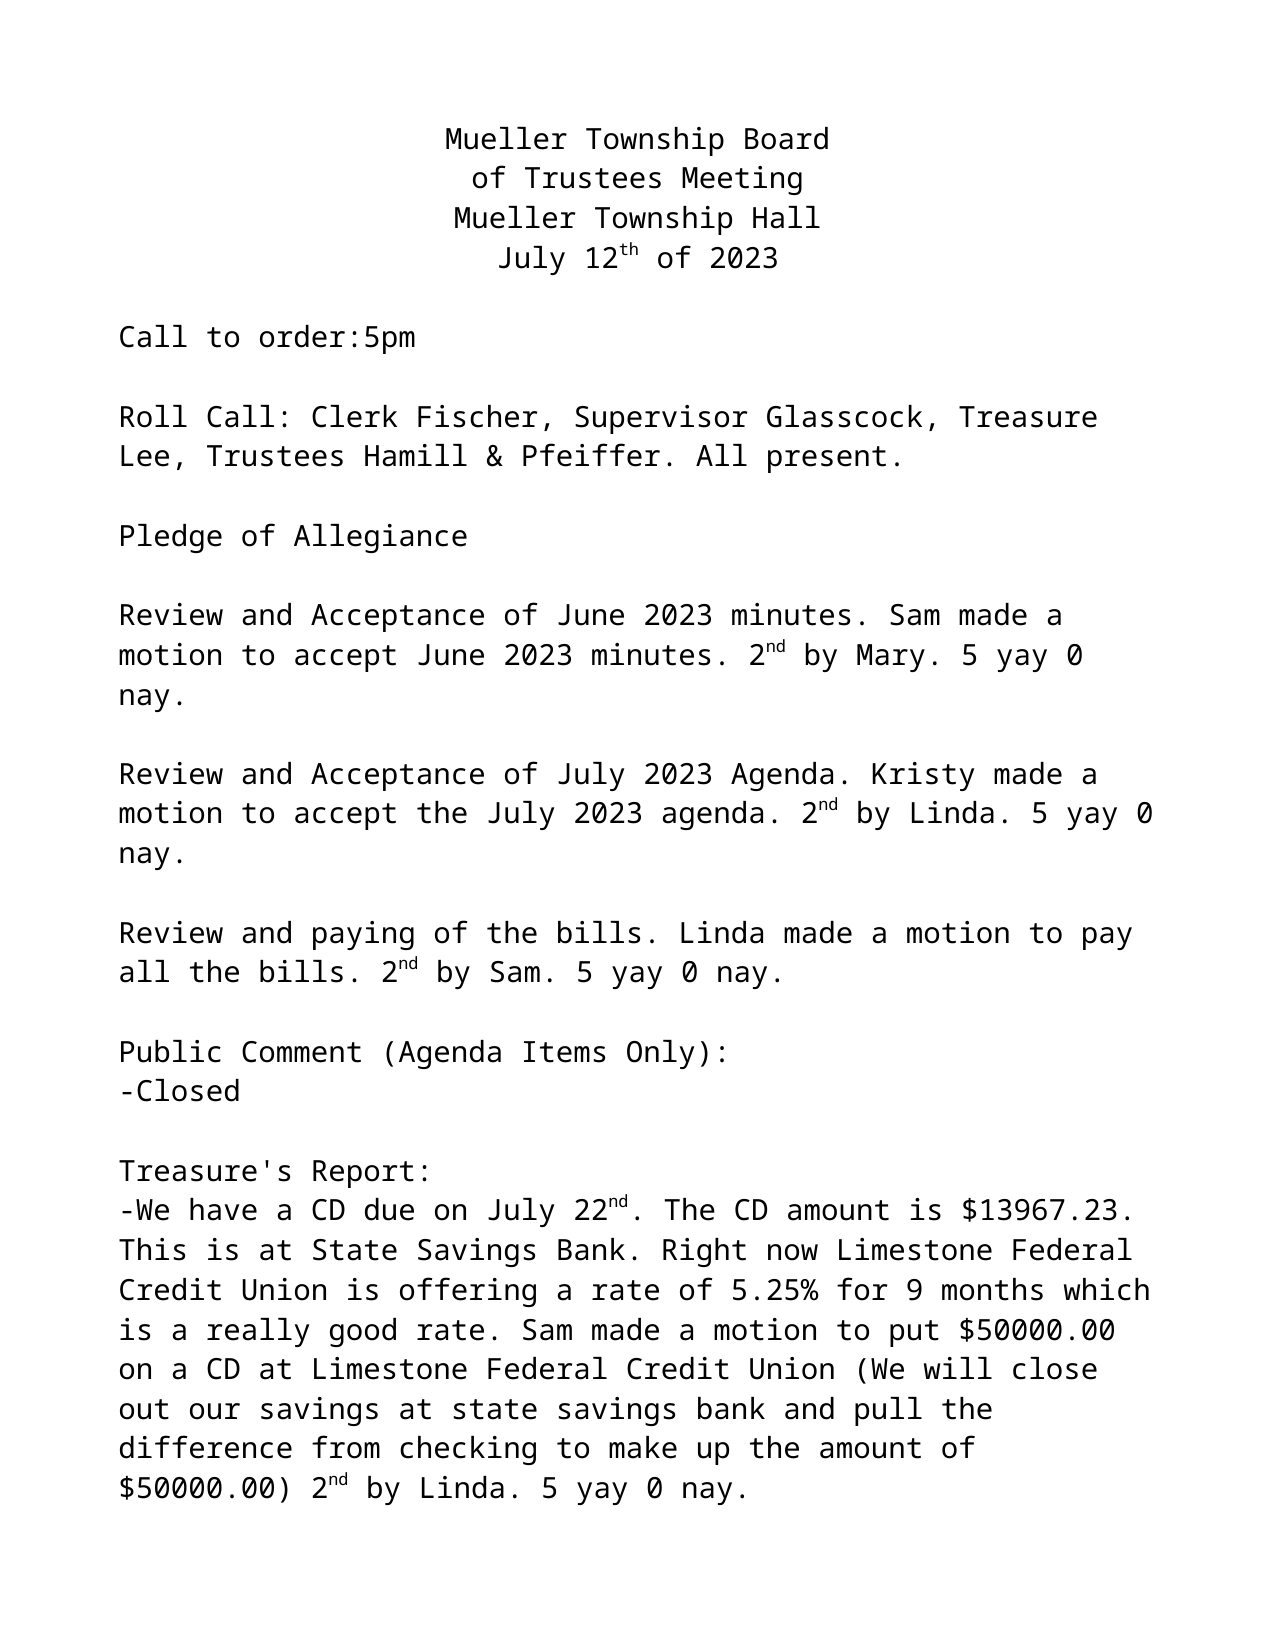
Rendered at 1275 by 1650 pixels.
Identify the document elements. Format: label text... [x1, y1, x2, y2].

text July 12th of 2023 [118, 237, 1157, 277]
text Call to order:5pm [118, 317, 1157, 356]
text of Trustees Meeting [118, 158, 1157, 197]
text Mueller Township Hall [118, 197, 1157, 237]
text Public Comment (Agenda Items Only): [118, 1031, 1157, 1071]
text Mueller Township Board [118, 118, 1157, 158]
text Pledge of Allegiance [118, 515, 1157, 555]
text -We have a CD due on July 22nd. The CD amount is $13967.23. This is at State Savings Bank. Right now Limestone Federal Credit Union is offering a rate of 5.25% for 9 months which is a really good rate. Sam made a motion to put $50000.00 on a CD at Limestone Federal Credit Union (We will close out our savings at state savings bank and pull the difference from checking to make up the amount of $50000.00) 2nd by Linda. 5 yay 0 nay. [118, 1190, 1157, 1507]
text Review and Acceptance of June 2023 minutes. Sam made a motion to accept June 2023 minutes. 2nd by Mary. 5 yay 0 nay. [118, 594, 1157, 713]
text Review and paying of the bills. Linda made a motion to pay all the bills. 2nd by Sam. 5 yay 0 nay. [118, 912, 1157, 991]
text -Closed [118, 1071, 1157, 1110]
text Treasure's Report: [118, 1150, 1157, 1190]
text Review and Acceptance of July 2023 Agenda. Kristy made a motion to accept the July 2023 agenda. 2nd by Linda. 5 yay 0 nay. [118, 753, 1157, 872]
text Roll Call: Clerk Fischer, Supervisor Glasscock, Treasure Lee, Trustees Hamill & Pfeiffer. All present. [118, 396, 1157, 475]
